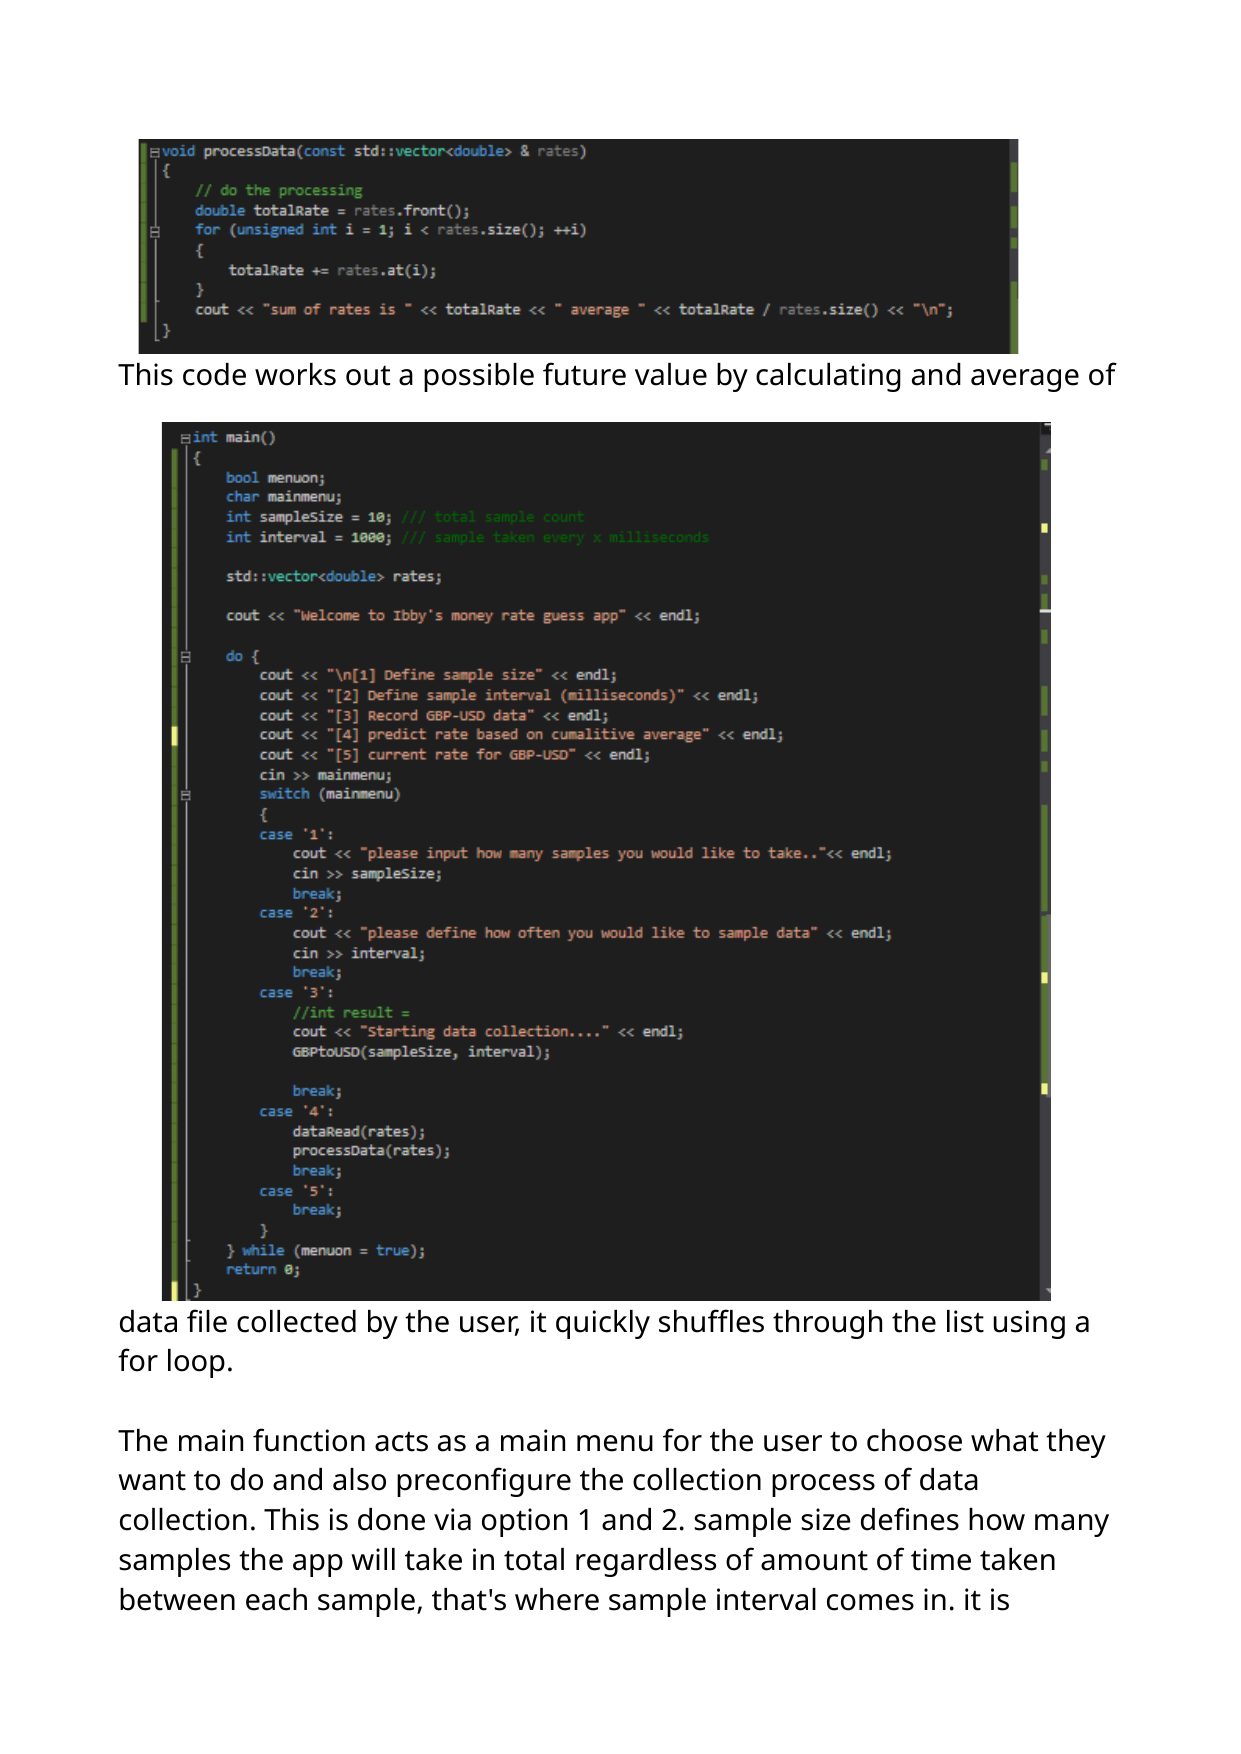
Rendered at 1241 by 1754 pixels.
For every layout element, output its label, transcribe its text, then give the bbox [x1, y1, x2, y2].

text The main function acts as a main menu for the user to choose what they want to do and also preconfigure the collection process of data collection. This is done via option 1 and 2. sample size defines how many samples the app will take in total regardless of amount of time taken between each sample, that's where sample interval comes in. it is [118, 1420, 1122, 1618]
text This code works out a possible future value by calculating and average of data file collected by the user, it quickly shuffles through the list using a for loop. [118, 118, 1122, 1380]
picture [161, 422, 1051, 1301]
picture [138, 139, 1019, 354]
